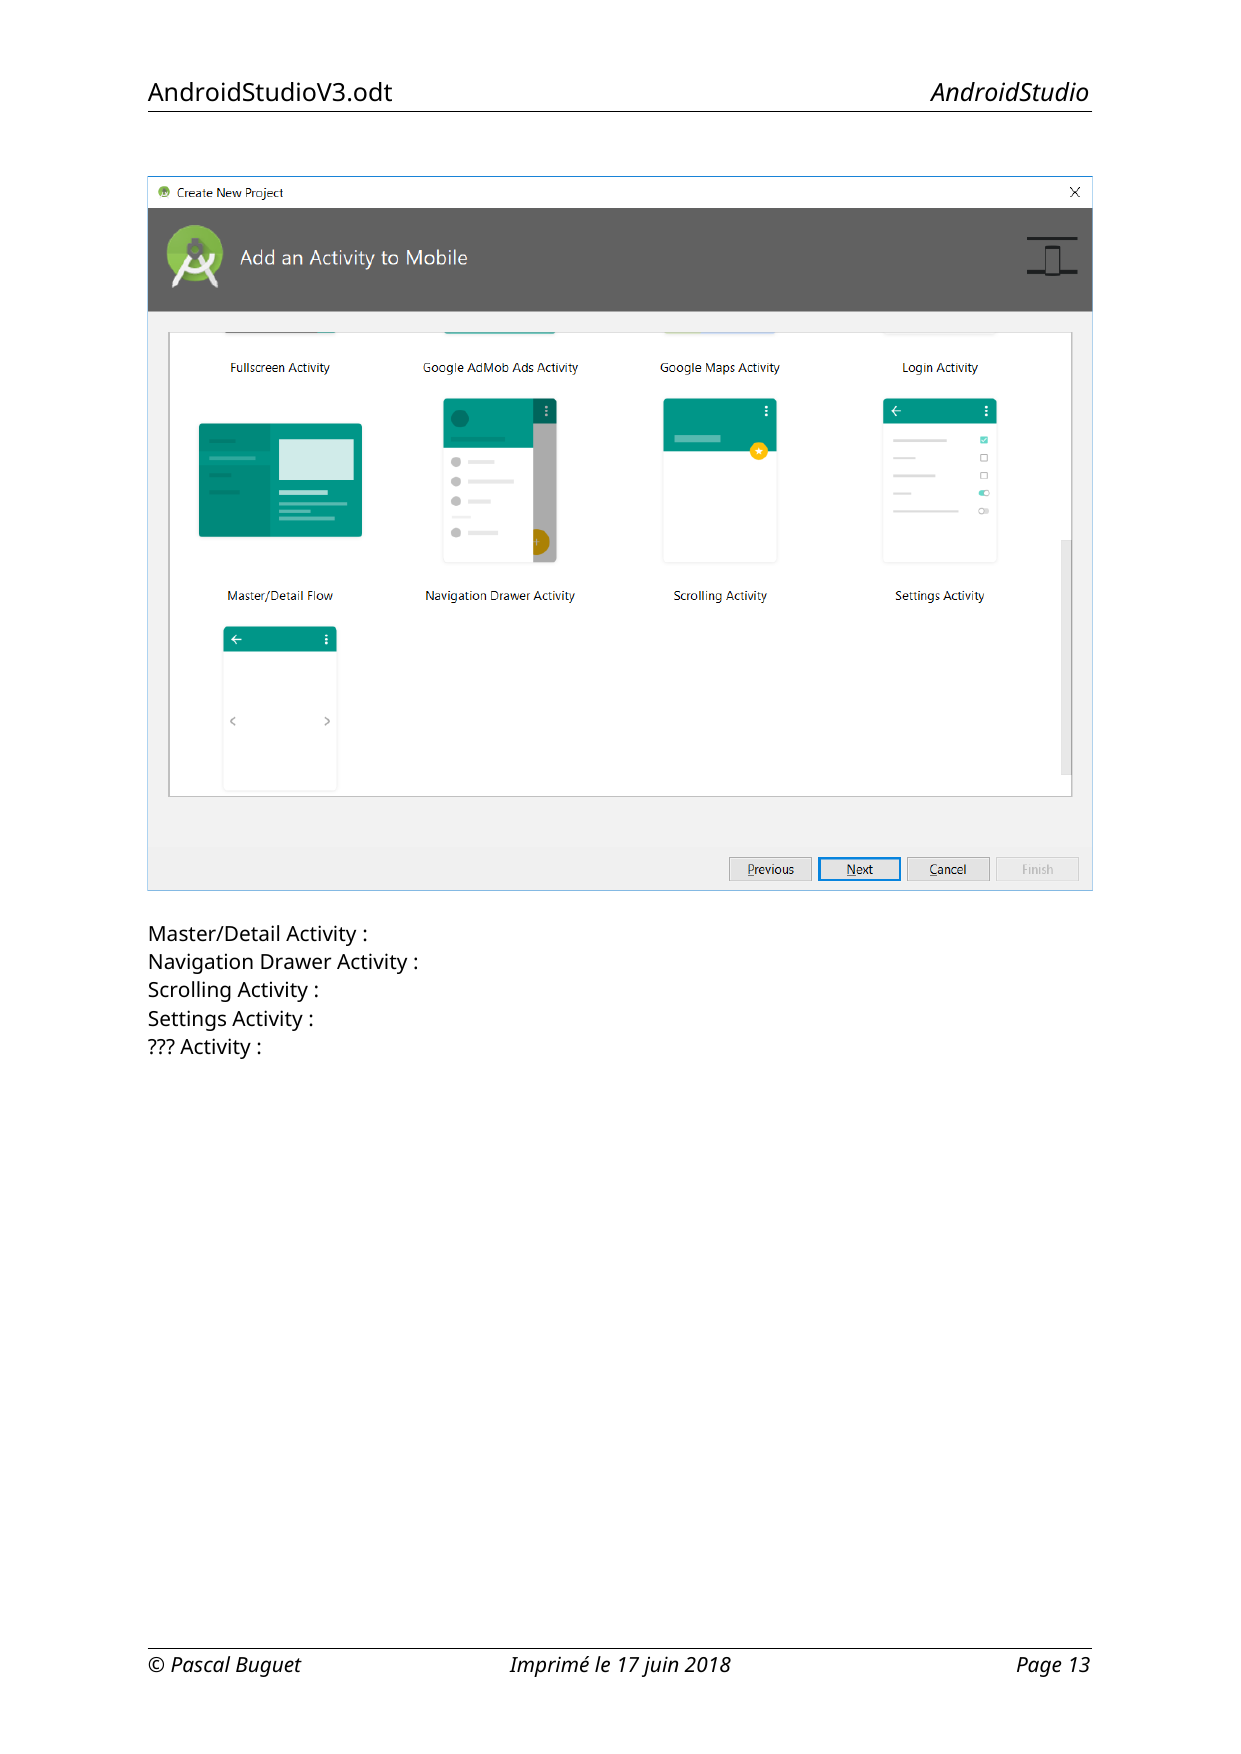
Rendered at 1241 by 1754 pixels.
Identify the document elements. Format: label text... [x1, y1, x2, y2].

text Master/Detail Activity : [148, 919, 1092, 947]
text Settings Activity : [148, 1004, 1092, 1032]
text Navigation Drawer Activity : [148, 947, 1092, 976]
picture [147, 176, 1093, 891]
text Scrolling Activity : [148, 976, 1092, 1004]
text ??? Activity : [148, 1032, 1092, 1061]
